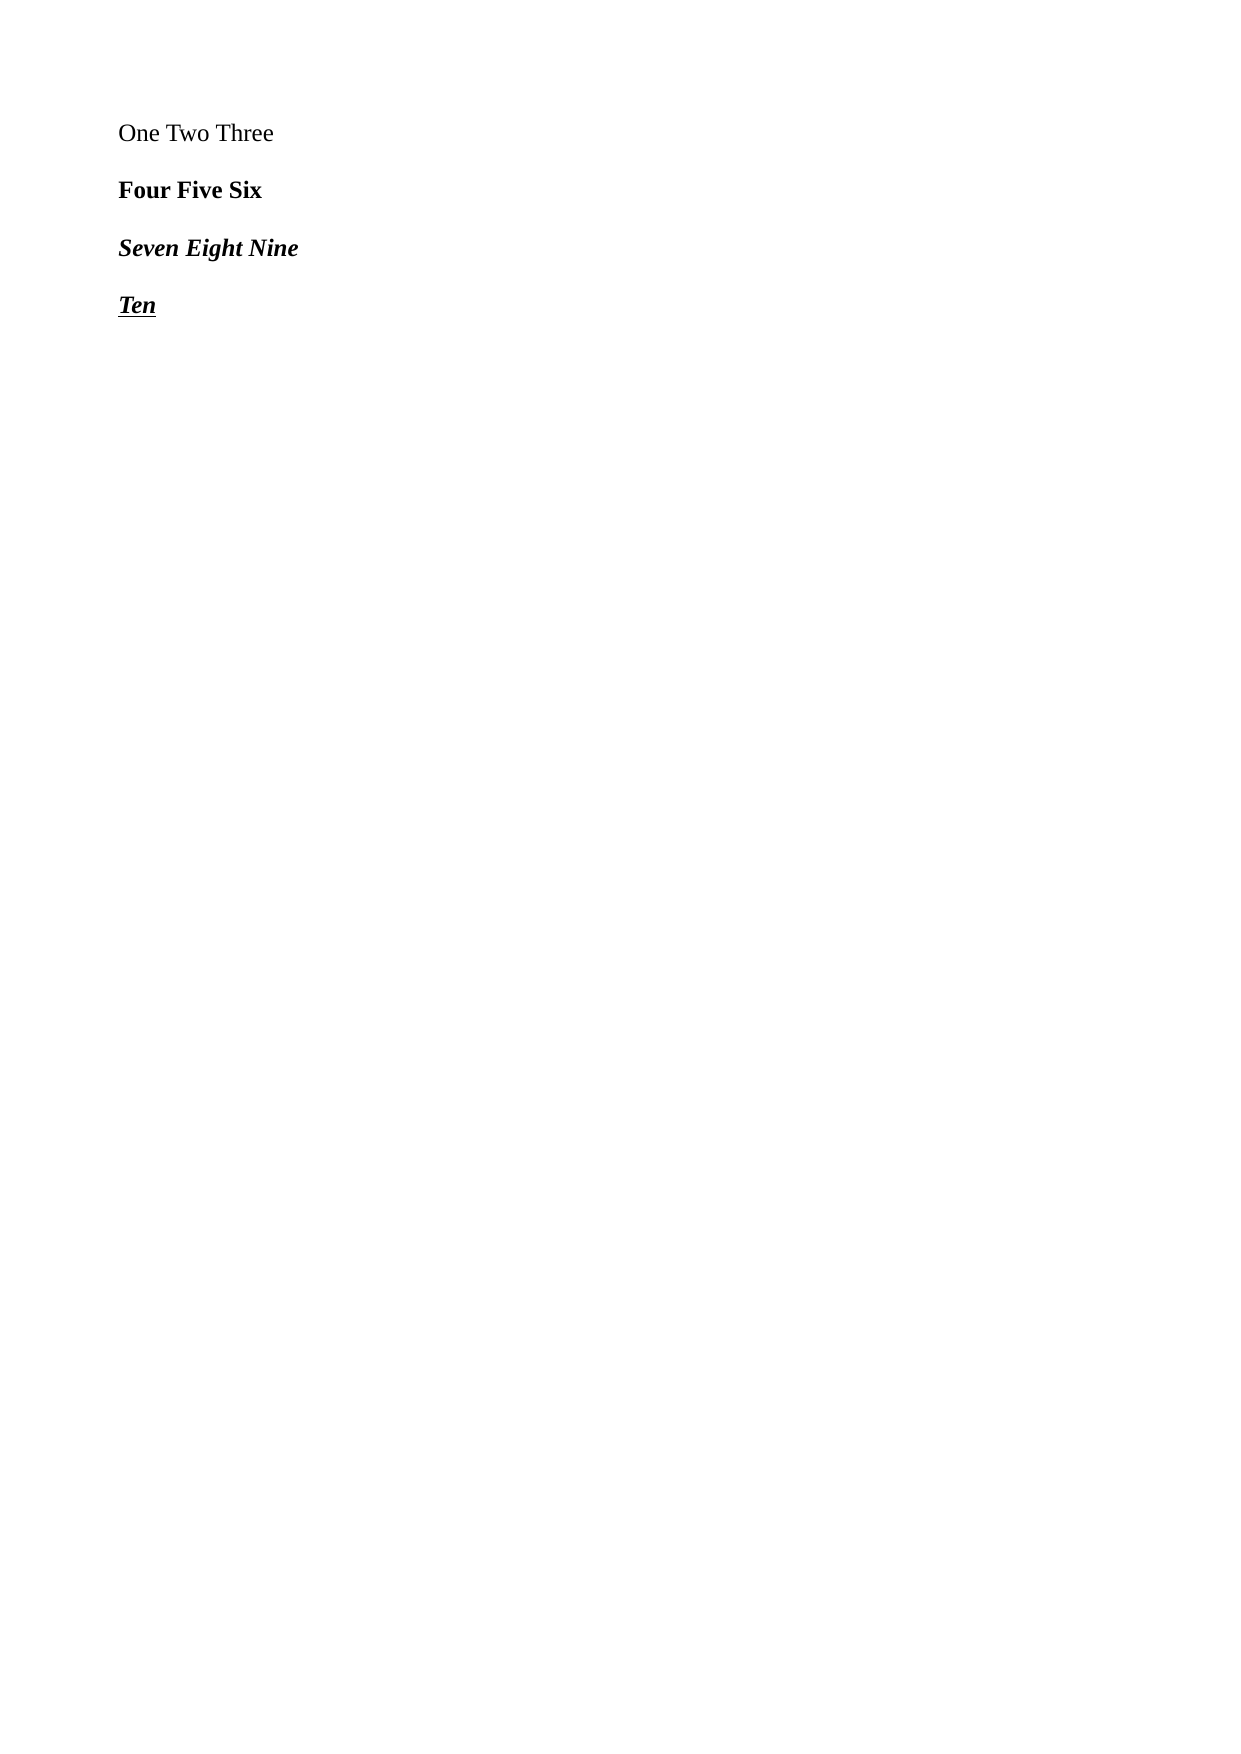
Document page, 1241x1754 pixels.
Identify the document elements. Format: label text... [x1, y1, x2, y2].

text One Two Three [118, 118, 1122, 147]
text Ten [118, 291, 1122, 319]
text Seven Eight Nine [118, 233, 1122, 262]
text Four Five Six [118, 176, 1122, 204]
